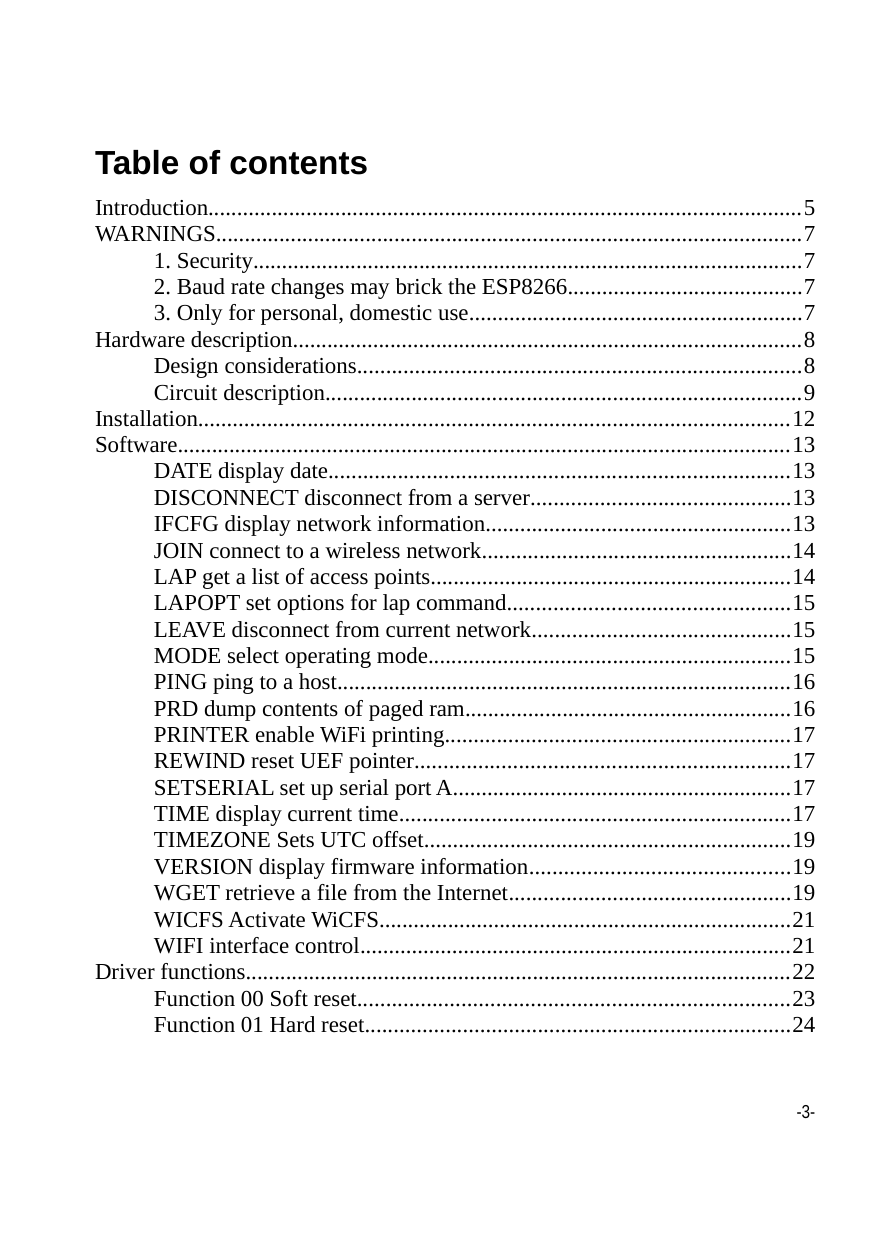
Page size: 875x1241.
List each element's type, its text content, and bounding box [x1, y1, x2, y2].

text 1. Security 7 [154, 247, 815, 273]
text LEAVE disconnect from current network 15 [154, 616, 815, 642]
text VERSION display firmware information 19 [154, 853, 815, 879]
text SETSERIAL set up serial port A 17 [154, 774, 815, 800]
text DATE display date 13 [154, 458, 815, 484]
text 3. Only for personal, domestic use 7 [154, 299, 815, 326]
text JOIN connect to a wireless network 14 [154, 537, 815, 563]
text WGET retrieve a file from the Internet 19 [154, 879, 815, 906]
text MODE select operating mode 15 [154, 642, 815, 668]
text Circuit description 9 [154, 378, 815, 405]
text Hardware description 8 [95, 326, 815, 352]
text Function 00 Soft reset 23 [154, 985, 815, 1011]
text TIME display current time 17 [154, 800, 815, 827]
text Introduction 5 [95, 194, 815, 220]
text Software 13 [95, 431, 815, 458]
text DISCONNECT disconnect from a server 13 [154, 484, 815, 510]
text IFCFG display network information 13 [154, 510, 815, 537]
text TIMEZONE Sets UTC offset 19 [154, 827, 815, 853]
text LAPOPT set options for lap command 15 [154, 589, 815, 616]
text Function 01 Hard reset 24 [154, 1011, 815, 1037]
text LAP get a list of access points 14 [154, 563, 815, 589]
subtitle Table of contents [95, 143, 815, 182]
text PING ping to a host 16 [154, 668, 815, 695]
text Driver functions 22 [95, 958, 815, 985]
text PRD dump contents of paged ram 16 [154, 695, 815, 721]
text WICFS Activate WiCFS 21 [154, 906, 815, 932]
text REWIND reset UEF pointer 17 [154, 747, 815, 774]
text 2. Baud rate changes may brick the ESP8266 7 [154, 273, 815, 299]
text Installation 12 [95, 405, 815, 431]
text Design considerations 8 [154, 352, 815, 378]
text WARNINGS 7 [95, 220, 815, 247]
text PRINTER enable WiFi printing 17 [154, 721, 815, 747]
text WIFI interface control 21 [154, 932, 815, 958]
